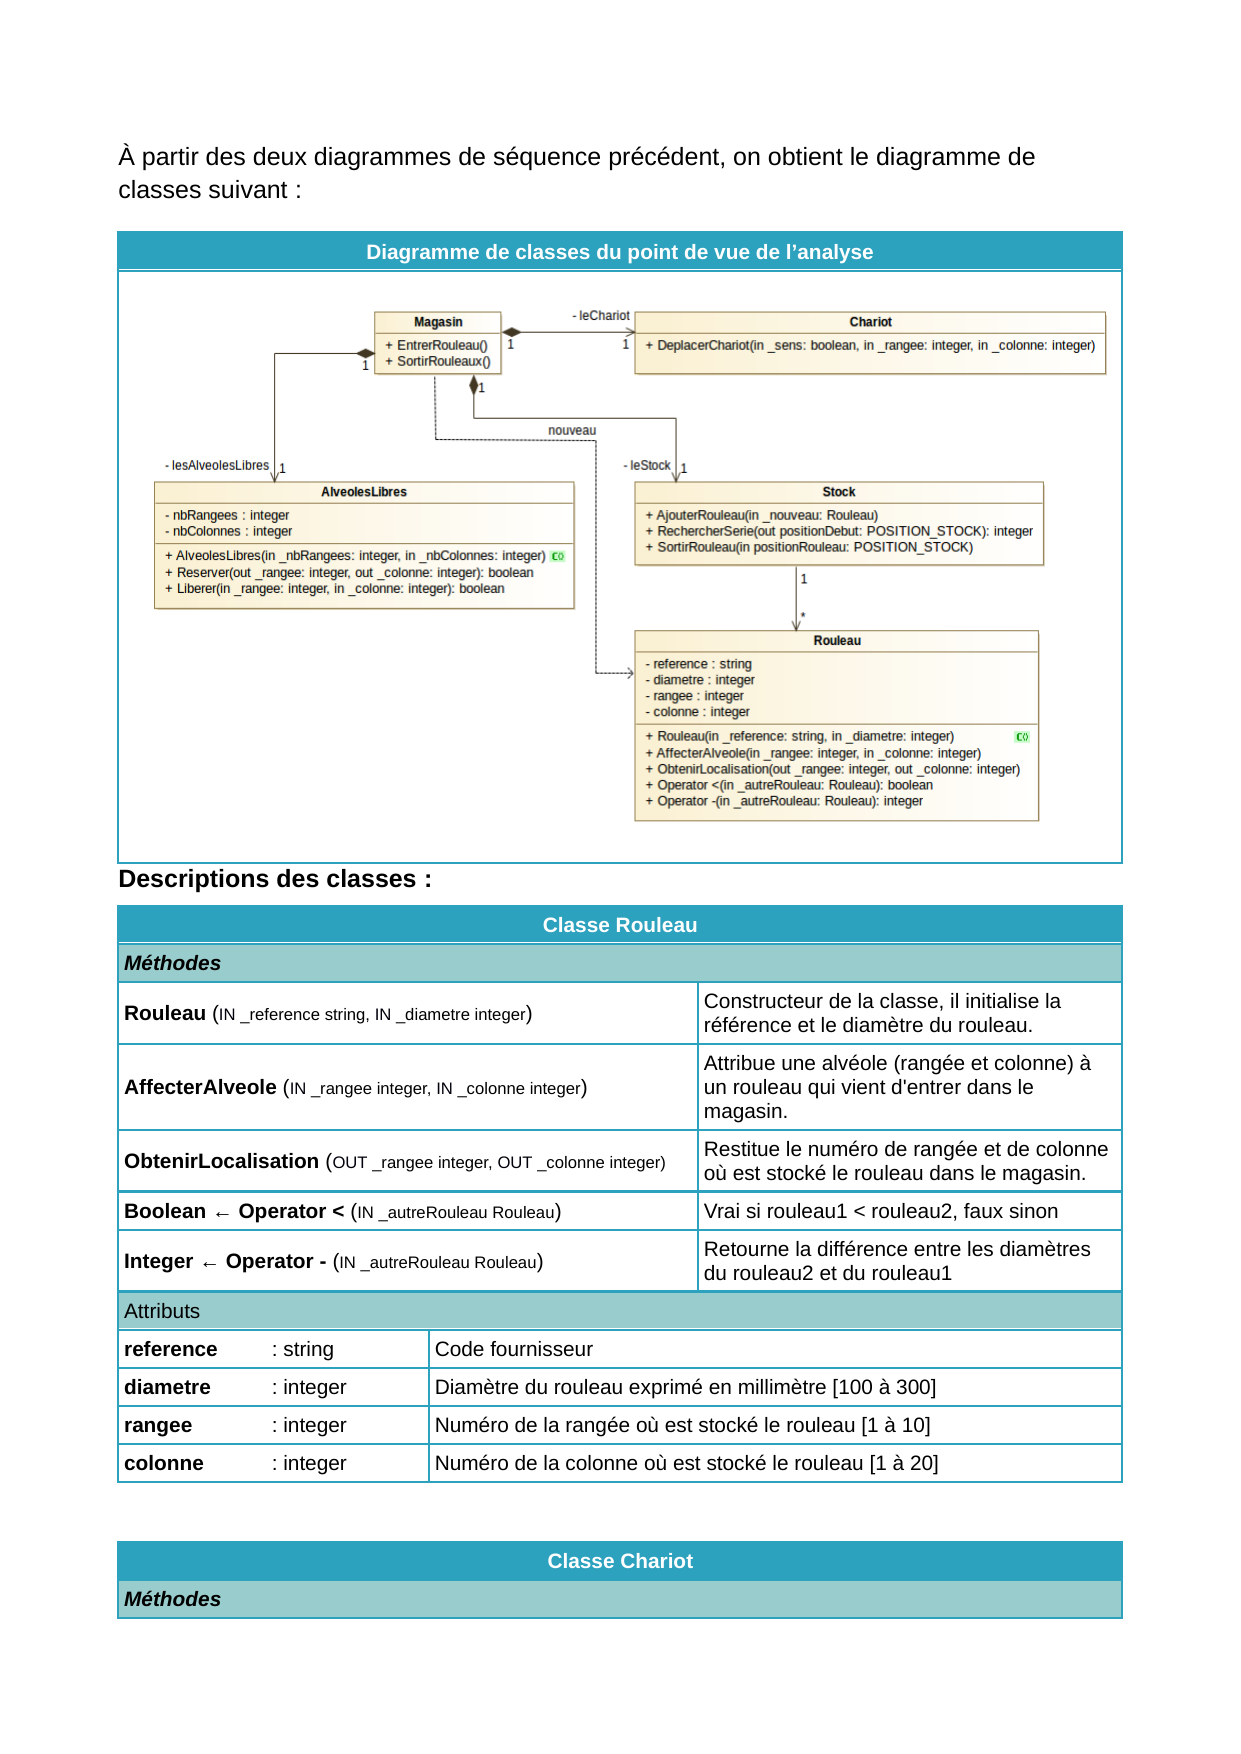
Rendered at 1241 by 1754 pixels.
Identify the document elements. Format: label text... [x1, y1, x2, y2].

table_cell Boolean ← Operator < (IN _autreRouleau Rouleau) [119, 1193, 697, 1228]
table_cell Constructeur de la classe, il initialise la référence et le diamètre du rouleau. [699, 983, 1121, 1042]
table_cell Numéro de la rangée où est stocké le rouleau [1 à 10] [430, 1407, 1121, 1442]
table_cell ObtenirLocalisation (OUT _rangee integer, OUT _colonne integer) [119, 1131, 697, 1190]
text À partir des deux diagrammes de séquence précédent, on obtient le diagramme de classes suivant : [118, 142, 1122, 203]
table_cell Vrai si rouleau1 < rouleau2, faux sinon [699, 1193, 1121, 1228]
table_cell reference : string [119, 1331, 428, 1366]
table_cell Attributs [119, 1293, 1121, 1328]
table_cell AffecterAlveole (IN _rangee integer, IN _colonne integer) [119, 1045, 697, 1128]
table_cell Restitue le numéro de rangée et de colonne où est stocké le rouleau dans le magasin. [699, 1131, 1121, 1190]
table_cell rangee : integer [119, 1407, 428, 1442]
picture [144, 285, 1117, 832]
table_cell diametre : integer [119, 1369, 428, 1404]
table_cell Numéro de la colonne où est stocké le rouleau [1 à 20] [430, 1445, 1121, 1481]
table_cell Méthodes [119, 945, 1121, 981]
table_cell Méthodes [119, 1581, 1121, 1617]
table_cell Rouleau (IN _reference string, IN _diametre integer) [119, 983, 697, 1042]
table_header Classe Chariot [119, 1543, 1121, 1579]
table_cell Code fournisseur [430, 1331, 1121, 1366]
table_cell Retourne la différence entre les diamètres du rouleau2 et du rouleau1 [699, 1231, 1121, 1290]
text Descriptions des classes : [118, 864, 1122, 893]
table_cell [119, 272, 1121, 861]
table_header Diagramme de classes du point de vue de l’analyse [119, 234, 1121, 269]
table_header Classe Rouleau [119, 907, 1121, 942]
table_cell Diamètre du rouleau exprimé en millimètre [100 à 300] [430, 1369, 1121, 1404]
table_cell colonne : integer [119, 1445, 428, 1481]
table_cell Attribue une alvéole (rangée et colonne) à un rouleau qui vient d'entrer dans le magasin. [699, 1045, 1121, 1128]
table_cell Integer ← Operator - (IN _autreRouleau Rouleau) [119, 1231, 697, 1290]
